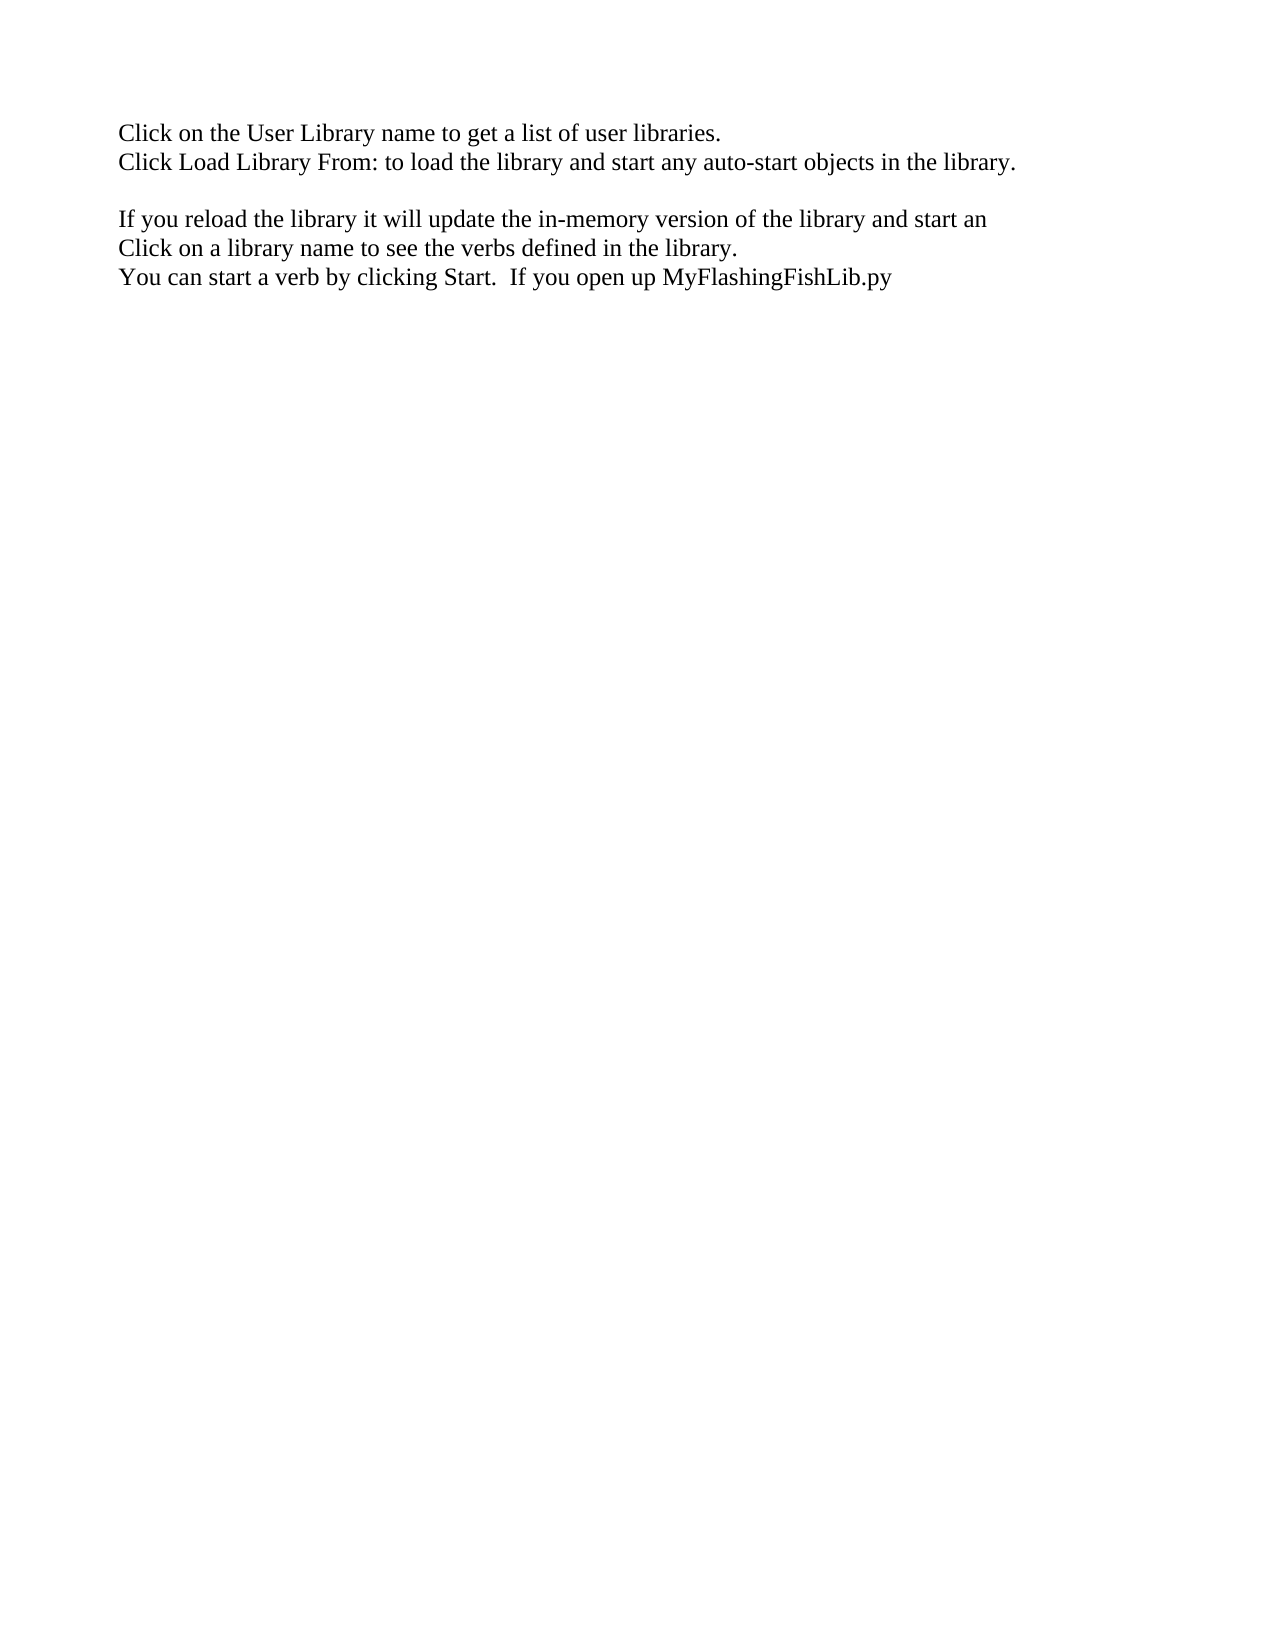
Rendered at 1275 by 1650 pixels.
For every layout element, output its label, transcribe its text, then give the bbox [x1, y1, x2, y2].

text Click on a library name to see the verbs defined in the library. [118, 233, 1157, 262]
text Click Load Library From: to load the library and start any auto-start objects in the library. [118, 147, 1157, 176]
text Click on the User Library name to get a list of user libraries. [118, 118, 1157, 147]
text You can start a verb by clicking Start. If you open up MyFlashingFishLib.py [118, 262, 1157, 291]
text If you reload the library it will update the in-memory version of the library and start an [118, 204, 1157, 233]
